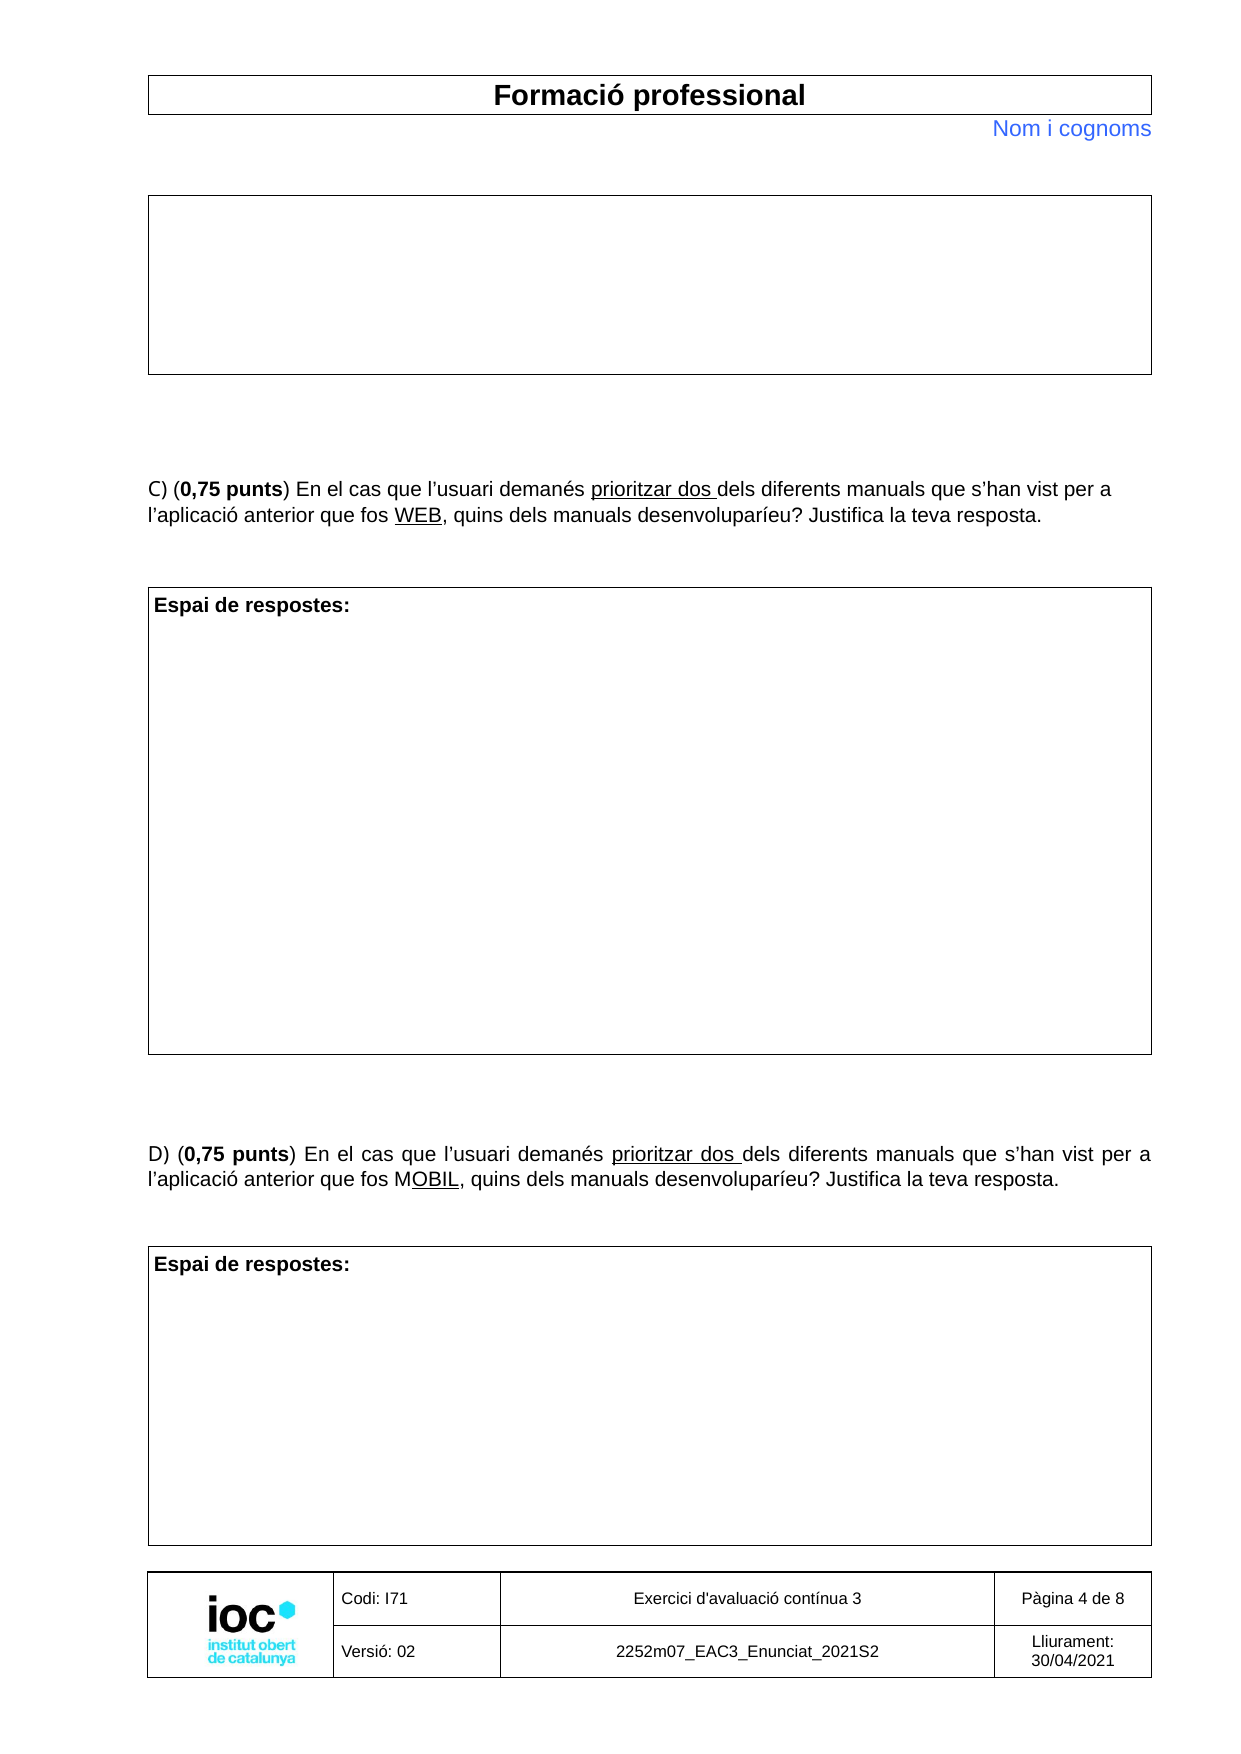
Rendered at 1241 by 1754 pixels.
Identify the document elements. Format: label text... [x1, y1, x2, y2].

picture [195, 1581, 309, 1677]
table_header Espai de respostes: [149, 588, 1151, 1053]
text C) (0,75 punts) En el cas que l’usuari demanés prioritzar dos dels diferents manuals que s’han vist per a l’aplicació anterior que fos WEB, quins dels manuals desenvoluparíeu? Justifica la teva resposta. [148, 474, 1151, 527]
table_header [149, 196, 1151, 374]
text D) (0,75 punts) En el cas que l’usuari demanés prioritzar dos dels diferents manuals que s’han vist per a l’aplicació anterior que fos MOBIL, quins dels manuals desenvoluparíeu? Justifica la teva resposta. [148, 1139, 1151, 1191]
table_header Espai de respostes: [149, 1247, 1151, 1545]
